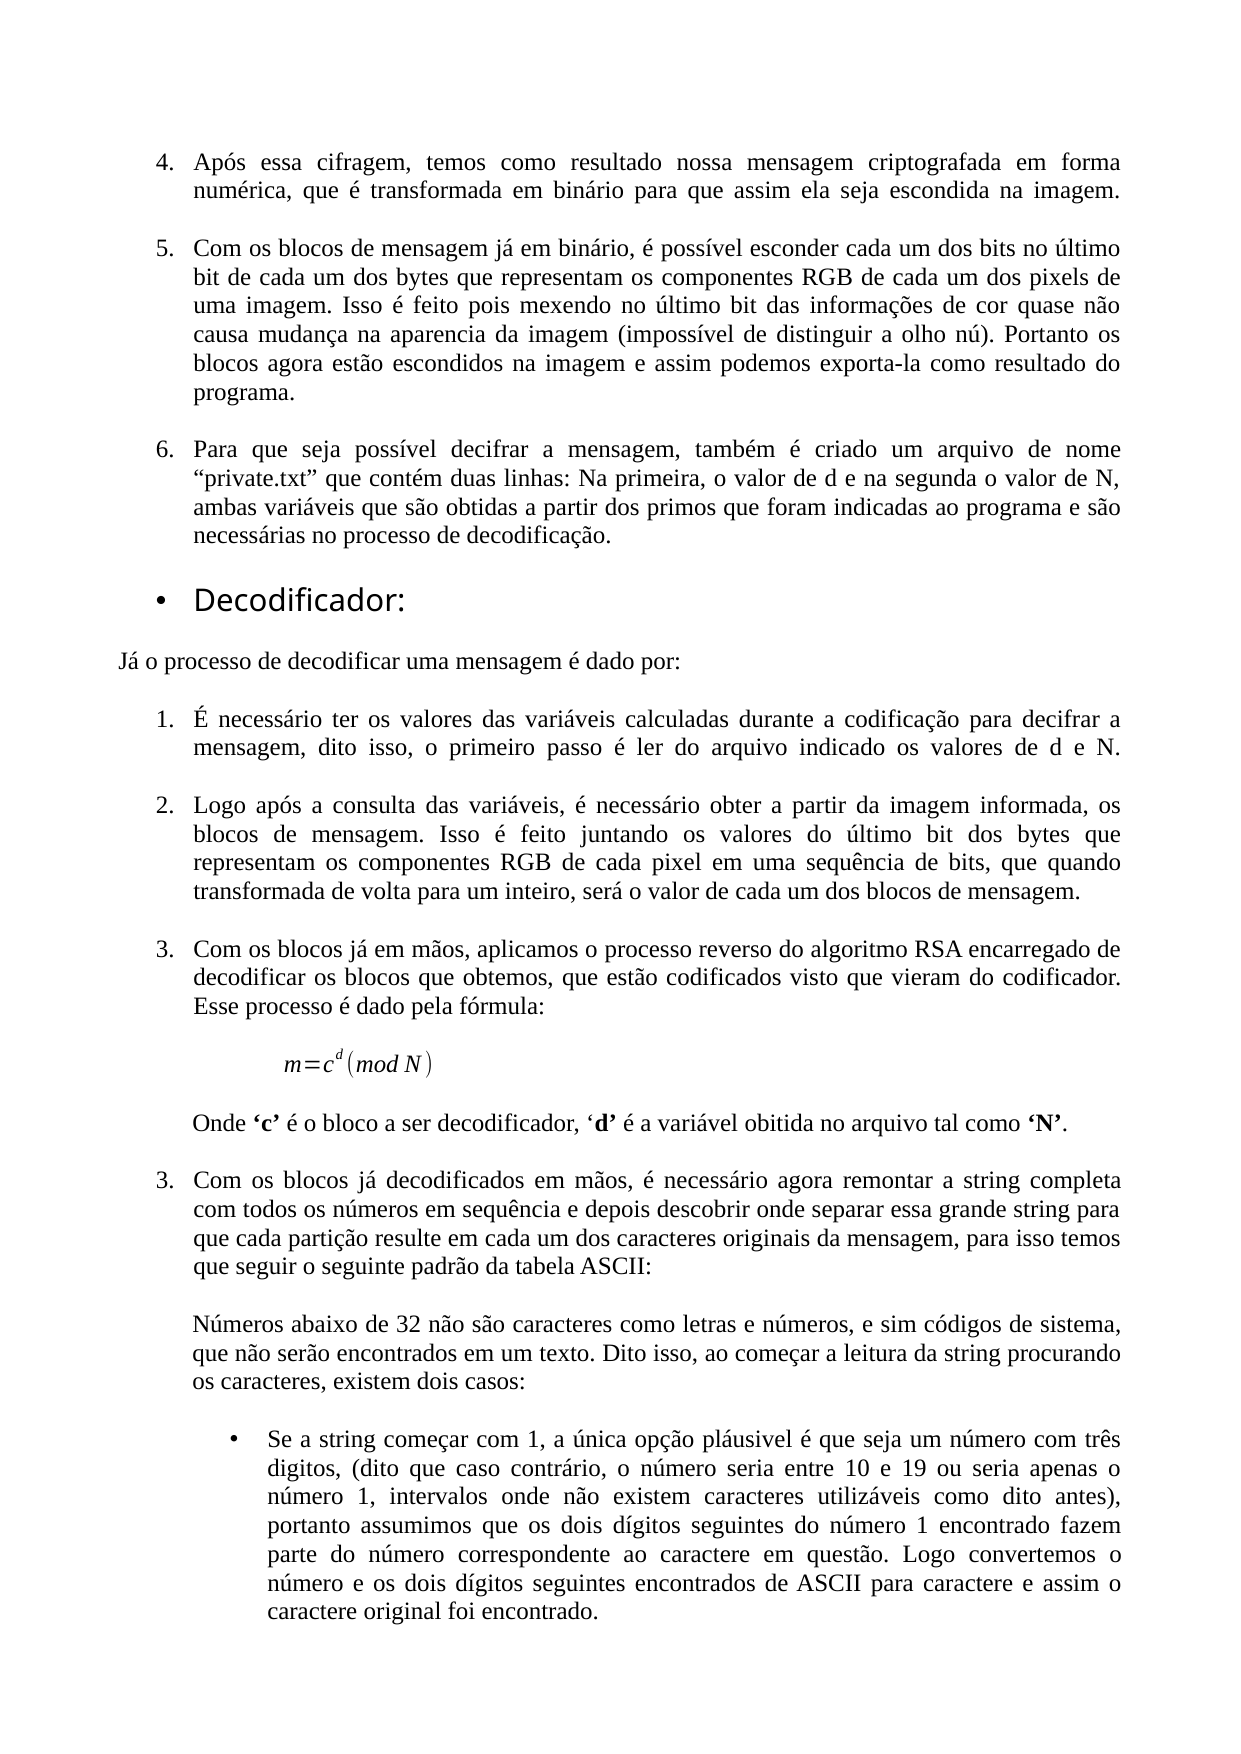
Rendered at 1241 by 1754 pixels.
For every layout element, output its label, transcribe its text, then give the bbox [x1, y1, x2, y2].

list Após essa cifragem, temos como resultado nossa mensagem criptografada em forma numérica, que é transformada em binário para que assim ela seja escondida na imagem. [156, 147, 1122, 233]
list Com os blocos já decodificados em mãos, é necessário agora remontar a string completa com todos os números em sequência e depois descobrir onde separar essa grande string para que cada partição resulte em cada um dos caracteres originais da mensagem, para isso temos que seguir o seguinte padrão da tabela ASCII: [156, 1165, 1122, 1280]
list Com os blocos de mensagem já em binário, é possível esconder cada um dos bits no último bit de cada um dos bytes que representam os componentes RGB de cada um dos pixels de uma imagem. Isso é feito pois mexendo no último bit das informações de cor quase não causa mudança na aparencia da imagem (impossível de distinguir a olho nú). Portanto os blocos agora estão escondidos na imagem e assim podemos exporta-la como resultado do programa. [156, 233, 1122, 406]
list Decodificador: [156, 578, 1122, 621]
text Números abaixo de 32 não são caracteres como letras e números, e sim códigos de sistema, que não serão encontrados em um texto. Dito isso, ao começar a leitura da string procurando os caracteres, existem dois casos: [192, 1309, 1122, 1395]
list Se a string começar com 1, a única opção pláusivel é que seja um número com três digitos, (dito que caso contrário, o número seria entre 10 e 19 ou seria apenas o número 1, intervalos onde não existem caracteres utilizáveis como dito antes), portanto assumimos que os dois dígitos seguintes do número 1 encontrado fazem parte do número correspondente ao caractere em questão. Logo convertemos o número e os dois dígitos seguintes encontrados de ASCII para caractere e assim o caractere original foi encontrado. [229, 1424, 1122, 1625]
list Logo após a consulta das variáveis, é necessário obter a partir da imagem informada, os blocos de mensagem. Isso é feito juntando os valores do último bit dos bytes que representam os componentes RGB de cada pixel em uma sequência de bits, que quando transformada de volta para um inteiro, será o valor de cada um dos blocos de mensagem. [156, 790, 1122, 905]
list É necessário ter os valores das variáveis calculadas durante a codificação para decifrar a mensagem, dito isso, o primeiro passo é ler do arquivo indicado os valores de d e N. [156, 704, 1122, 790]
text Onde ‘c’ é o bloco a ser decodificador, ‘d’ é a variável obitida no arquivo tal como ‘N’. [192, 1108, 1122, 1136]
list Com os blocos já em mãos, aplicamos o processo reverso do algoritmo RSA encarregado de decodificar os blocos que obtemos, que estão codificados visto que vieram do codificador. Esse processo é dado pela fórmula: [156, 934, 1122, 1020]
list Para que seja possível decifrar a mensagem, também é criado um arquivo de nome “private.txt” que contém duas linhas: Na primeira, o valor de d e na segunda o valor de N, ambas variáveis que são obtidas a partir dos primos que foram indicadas ao programa e são necessárias no processo de decodificação. [156, 434, 1122, 549]
text Já o processo de decodificar uma mensagem é dado por: [118, 646, 1122, 675]
